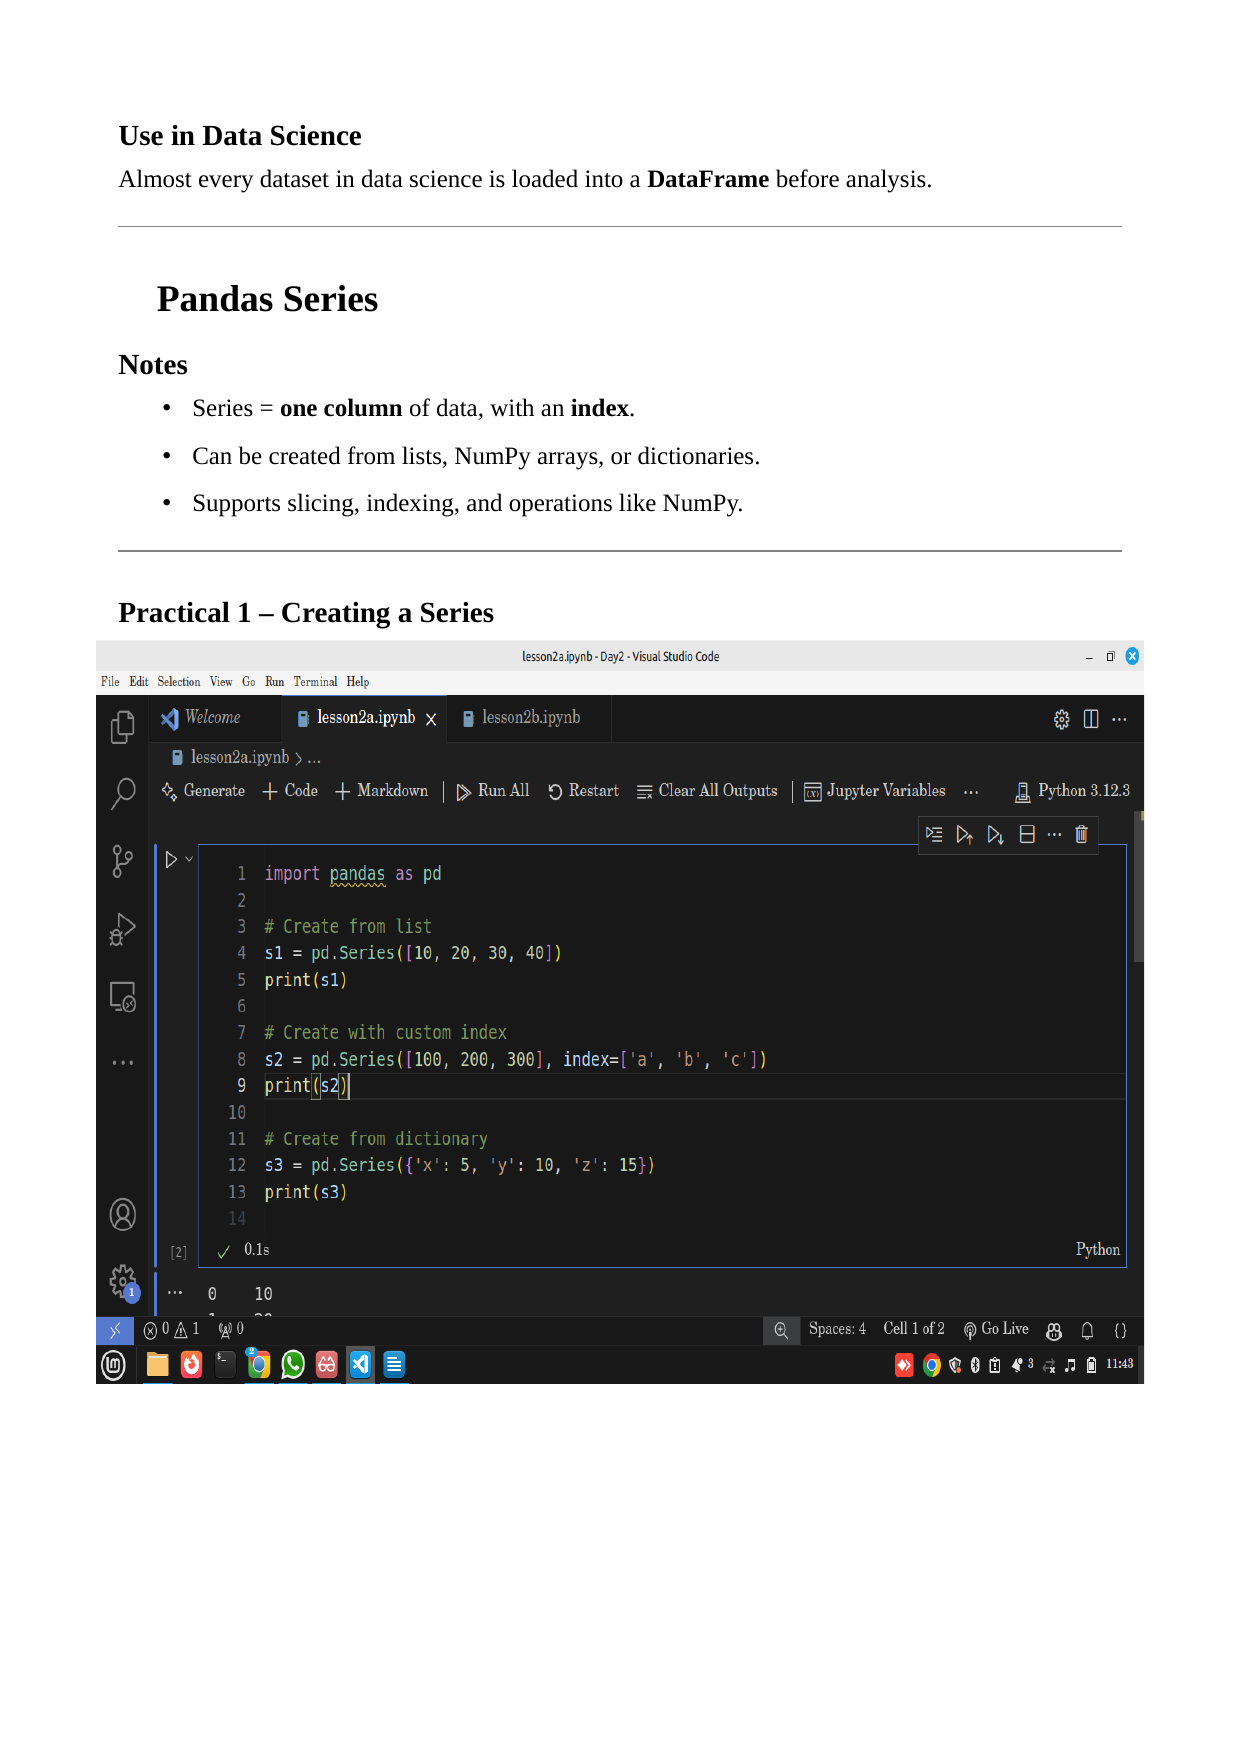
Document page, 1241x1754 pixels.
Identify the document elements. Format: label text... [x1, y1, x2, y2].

list Series = one column of data, with an index. [162, 393, 1122, 422]
text Almost every dataset in data science is loaded into a DataFrame before analysis. [118, 164, 1122, 193]
list Can be created from lists, NumPy arrays, or dictionaries. [162, 441, 1122, 469]
subtitle Use in Data Science [118, 118, 1122, 152]
subtitle Notes [118, 347, 1122, 381]
subtitle Practical 1 – Creating a Series [118, 595, 1122, 628]
picture [96, 640, 1145, 1384]
list Supports slicing, indexing, and operations like NumPy. [162, 488, 1122, 517]
subtitle 🔹 Pandas Series [118, 277, 1122, 320]
